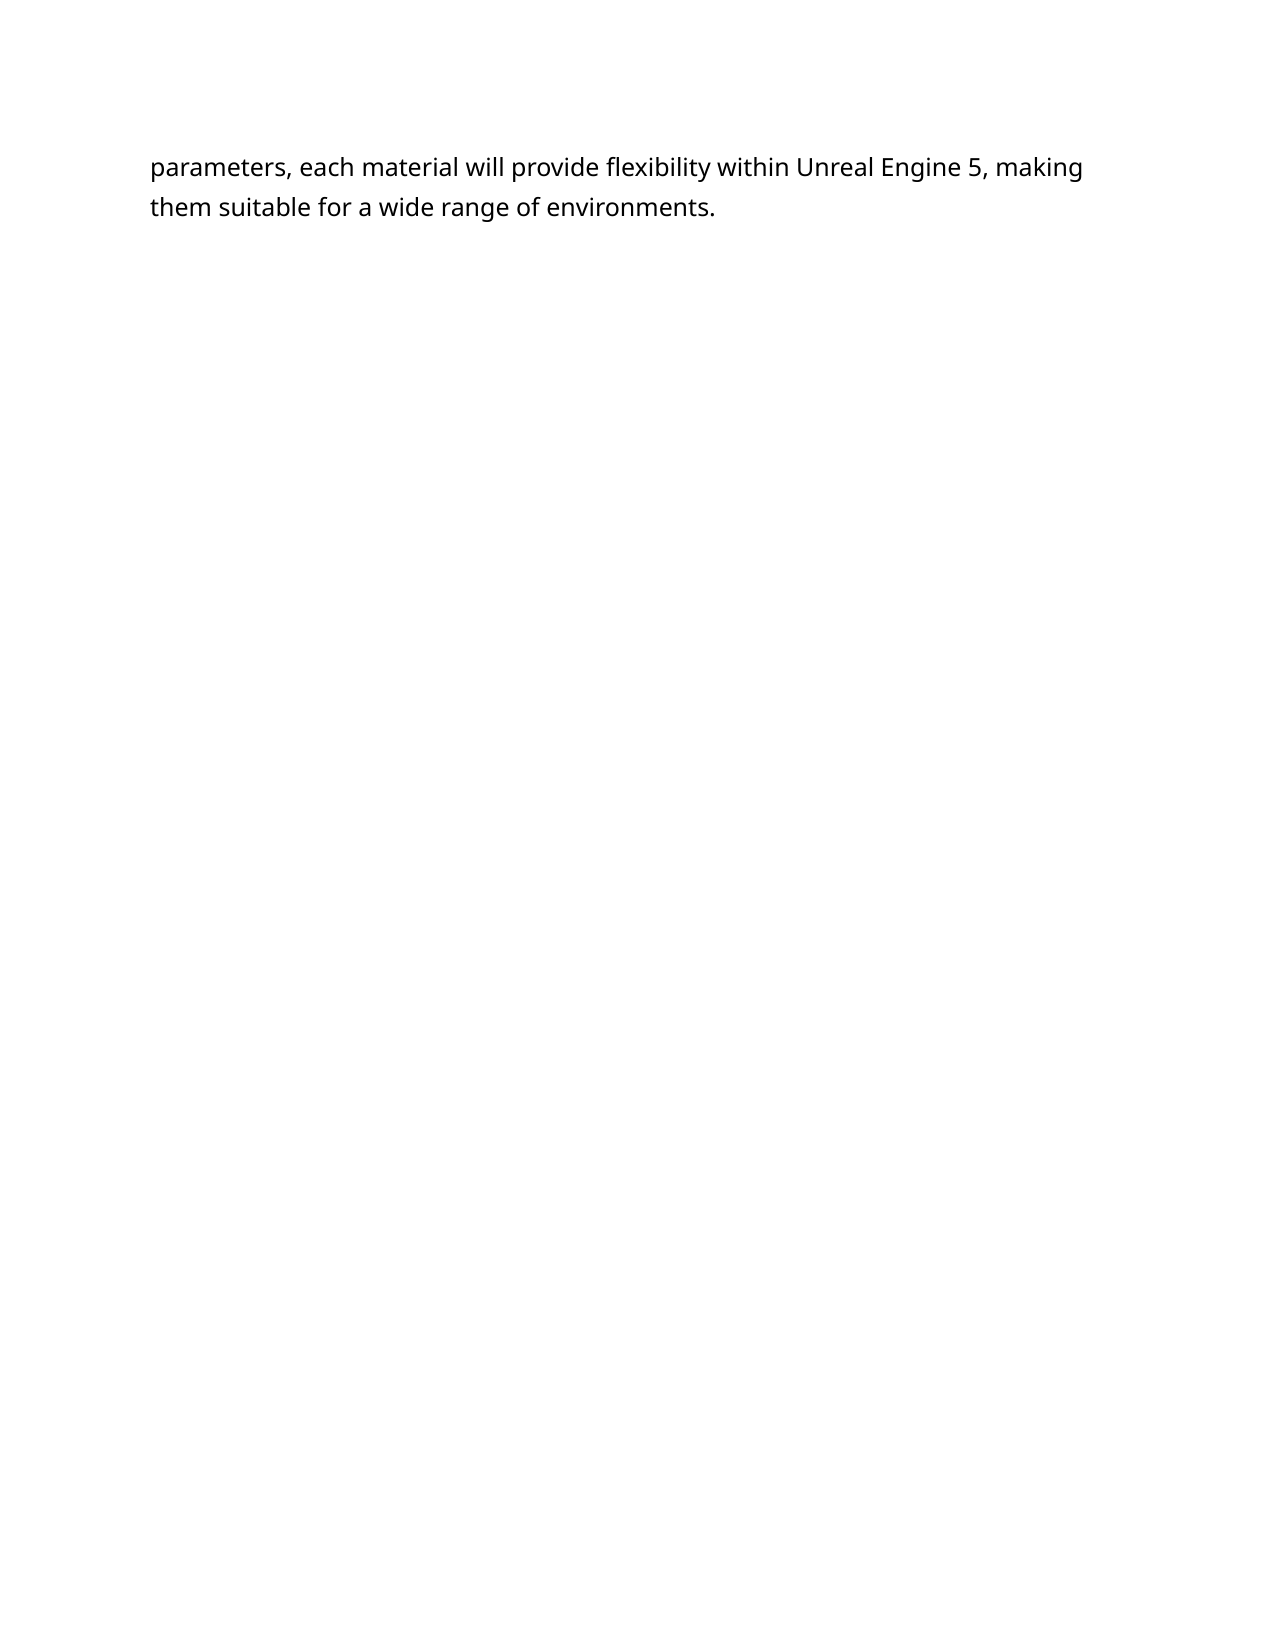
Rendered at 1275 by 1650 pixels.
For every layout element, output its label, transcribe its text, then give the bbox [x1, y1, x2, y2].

text parameters, each material will provide flexibility within Unreal Engine 5, making them suitable for a wide range of environments. [150, 150, 1125, 223]
